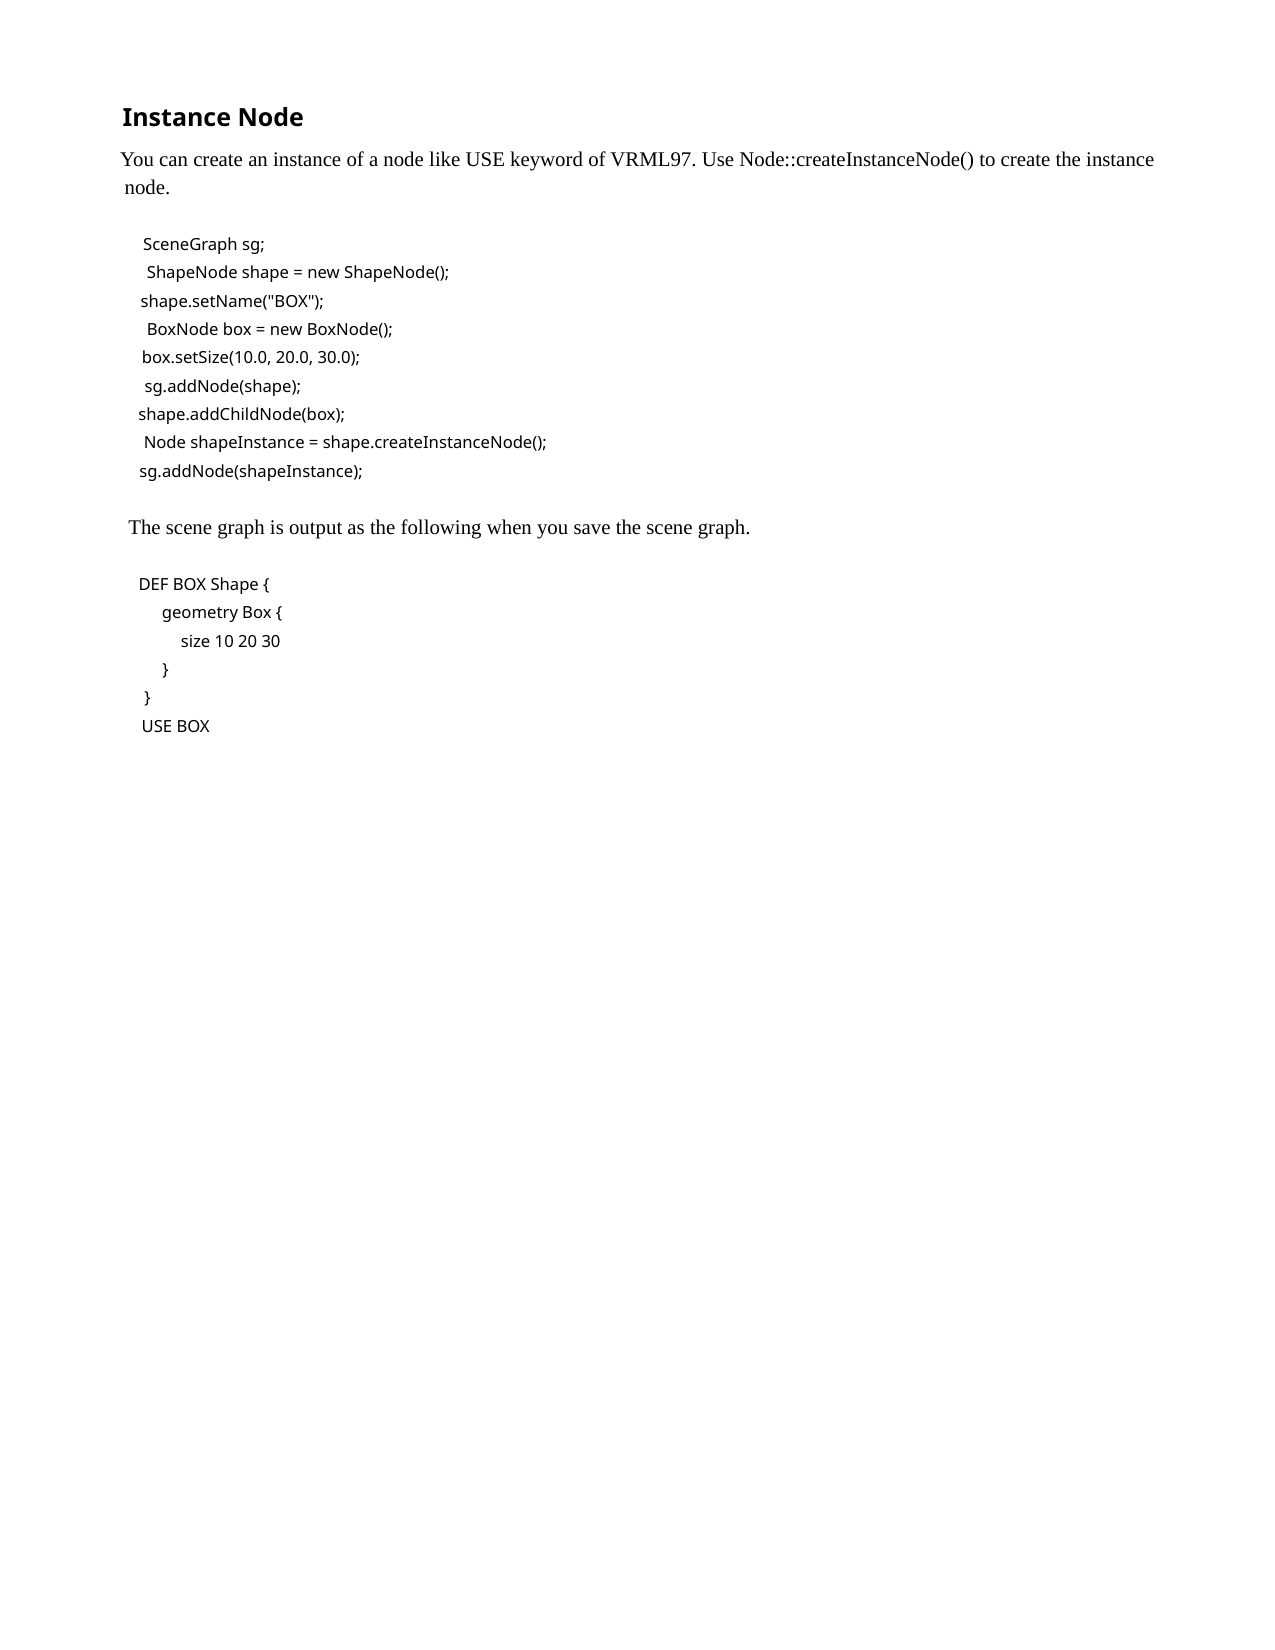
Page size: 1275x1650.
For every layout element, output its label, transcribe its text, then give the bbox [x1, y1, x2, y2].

text shape.setName("BOX"); [138, 287, 1156, 315]
text sg.addNode(shapeInstance); [138, 457, 1156, 485]
text DEF BOX Shape { [138, 570, 1156, 598]
text BoxNode box = new BoxNode(); [138, 315, 1156, 343]
text box.setSize(10.0, 20.0, 30.0); [138, 343, 1156, 372]
text USE BOX [138, 712, 1156, 740]
text geometry Box { [138, 598, 1156, 627]
text sg.addNode(shape); [138, 372, 1156, 400]
text ShapeNode shape = new ShapeNode(); [138, 258, 1156, 287]
text } [138, 683, 1156, 712]
text } [138, 655, 1156, 683]
subtitle Instance Node [119, 88, 1156, 145]
text Node shapeInstance = shape.createInstanceNode(); [138, 428, 1156, 457]
text size 10 20 30 [138, 627, 1156, 655]
text The scene graph is output as the following when you save the scene graph. [119, 513, 1156, 542]
text You can create an instance of a node like USE keyword of VRML97. Use Node::createInstanceNode() to create the instance node. [119, 145, 1156, 202]
text shape.addChildNode(box); [138, 400, 1156, 428]
text SceneGraph sg; [138, 230, 1156, 258]
